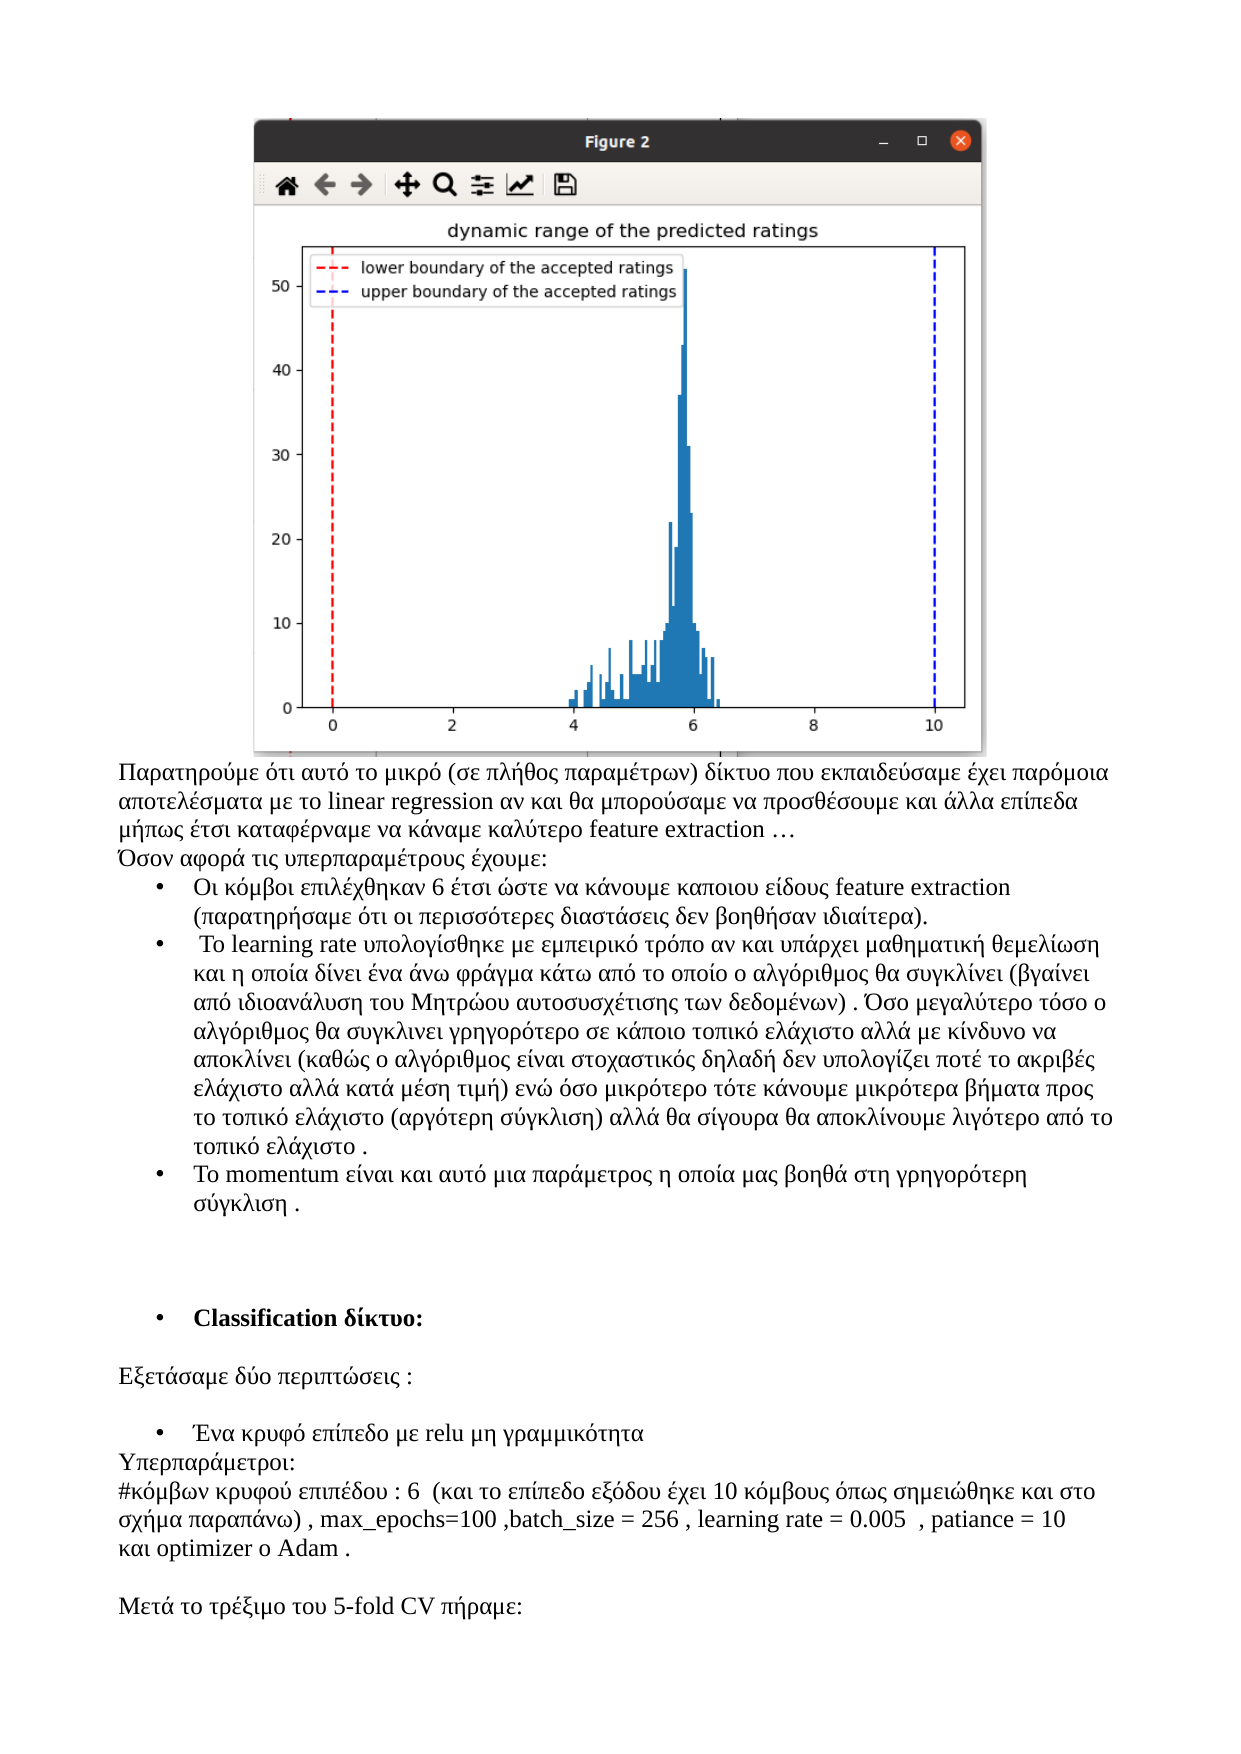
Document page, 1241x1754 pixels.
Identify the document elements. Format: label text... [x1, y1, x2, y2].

list Classification δίκτυο: [156, 1303, 1122, 1332]
text Yπερπαράμετροι: [118, 1447, 1122, 1476]
list Το momentum είναι και αυτό μια παράμετρος η οποία μας βοηθά στη γρηγορότερη σύγκλιση . [156, 1159, 1122, 1217]
text Εξετάσαμε δύο περιπτώσεις : [118, 1361, 1122, 1389]
picture [253, 118, 987, 757]
text και optimizer ο Adam . [118, 1533, 1122, 1562]
text Όσον αφορά τις υπερπαραμέτρους έχουμε: [118, 843, 1122, 872]
text Παρατηρούμε ότι αυτό το μικρό (σε πλήθος παραμέτρων) δίκτυο που εκπαιδεύσαμε έχει παρόμοια αποτελέσματα με το linear regression αν και θα μπορούσαμε να προσθέσουμε και άλλα επίπεδα μήπως έτσι καταφέρναμε να κάναμε καλύτερο feature extraction … [118, 722, 1122, 843]
list Το learning rate υπολογίσθηκε με εμπειρικό τρόπο αν και υπάρχει μαθηματική θεμελίωση και η οποία δίνει ένα άνω φράγμα κάτω από το οποίο ο αλγόριθμος θα συγκλίνει (βγαίνει από ιδιοανάλυση του Μητρώου αυτοσυσχέτισης των δεδομένων) . Όσο μεγαλύτερο τόσο ο αλγόριθμος θα συγκλινει γρηγορότερο σε κάποιο τοπικό ελάχιστο αλλά με κίνδυνο να αποκλίνει (καθώς ο αλγόριθμος είναι στοχαστικός δηλαδή δεν υπολογίζει ποτέ το ακριβές ελάχιστο αλλά κατά μέση τιμή) ενώ όσο μικρότερο τότε κάνουμε μικρότερα βήματα προς το τοπικό ελάχιστο (αργότερη σύγκλιση) αλλά θα σίγουρα θα αποκλίνουμε λιγότερο από το τοπικό ελάχιστο . [156, 929, 1122, 1159]
list Ένα κρυφό επίπεδο με relu μη γραμμικότητα [156, 1418, 1122, 1447]
text Μετά το τρέξιμο του 5-fold CV πήραμε: [118, 1591, 1122, 1619]
text #κόμβων κρυφού επιπέδου : 6 (και το επίπεδο εξόδου έχει 10 κόμβους όπως σημειώθηκε και στο σχήμα παραπάνω) , max_epochs=100 ,batch_size = 256 , learning rate = 0.005 , patiance = 10 [118, 1476, 1122, 1533]
list Οι κόμβοι επιλέχθηκαν 6 έτσι ώστε να κάνουμε καποιου είδους feature extraction (παρατηρήσαμε ότι οι περισσότερες διαστάσεις δεν βοηθήσαν ιδιαίτερα). [156, 872, 1122, 929]
